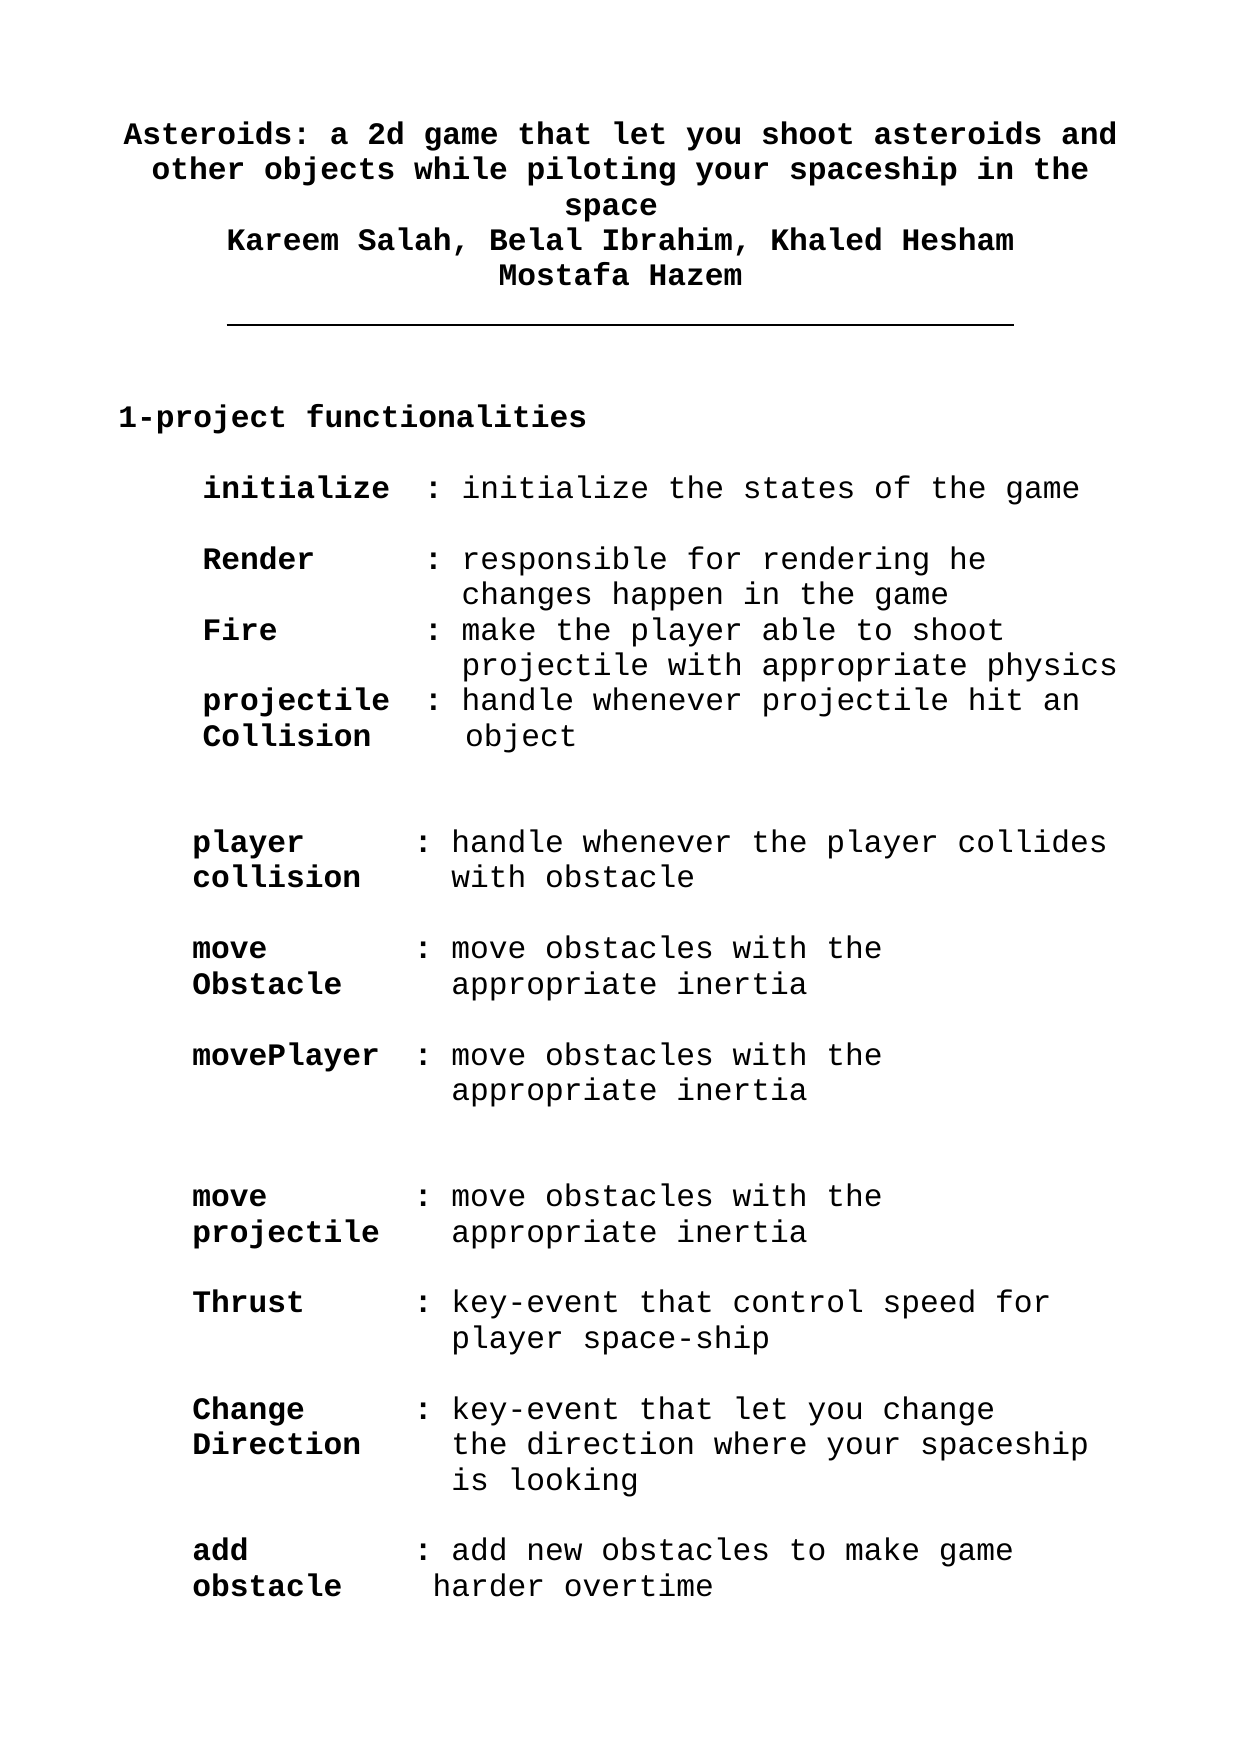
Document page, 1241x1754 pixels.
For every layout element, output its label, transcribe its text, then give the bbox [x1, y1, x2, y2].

text Collision object [202, 720, 1122, 756]
text Change : key-event that let you change [118, 1393, 1122, 1428]
text player : handle whenever the player collides [118, 826, 1122, 862]
text Fire : make the player able to shoot [202, 614, 1122, 649]
text move : move obstacles with the Obstacle appropriate inertia [118, 933, 1122, 1003]
text Mostafa Hazem [118, 260, 1122, 295]
text Asteroids: a 2d game that let you shoot asteroids and other objects while piloting your spaceship in the space [118, 118, 1122, 224]
text projectile : handle whenever projectile hit an [202, 685, 1122, 720]
text move : move obstacles with the projectile appropriate inertia [118, 1181, 1122, 1251]
text Thrust : key-event that control speed for player space-ship [118, 1287, 1122, 1358]
text Direction the direction where your spaceship is looking [118, 1428, 1122, 1499]
text initialize : initialize the states of the game [202, 472, 1122, 508]
text Render : responsible for rendering he changes happen in the game [202, 543, 1122, 614]
text collision with obstacle [118, 862, 1122, 897]
text obstacle harder overtime [118, 1570, 1122, 1606]
text add : add new obstacles to make game [118, 1535, 1122, 1570]
text Kareem Salah, Belal Ibrahim, Khaled Hesham [118, 224, 1122, 260]
text 1-project functionalities [118, 401, 1122, 437]
text movePlayer : move obstacles with the appropriate inertia [118, 1039, 1122, 1110]
text projectile with appropriate physics [202, 649, 1122, 685]
